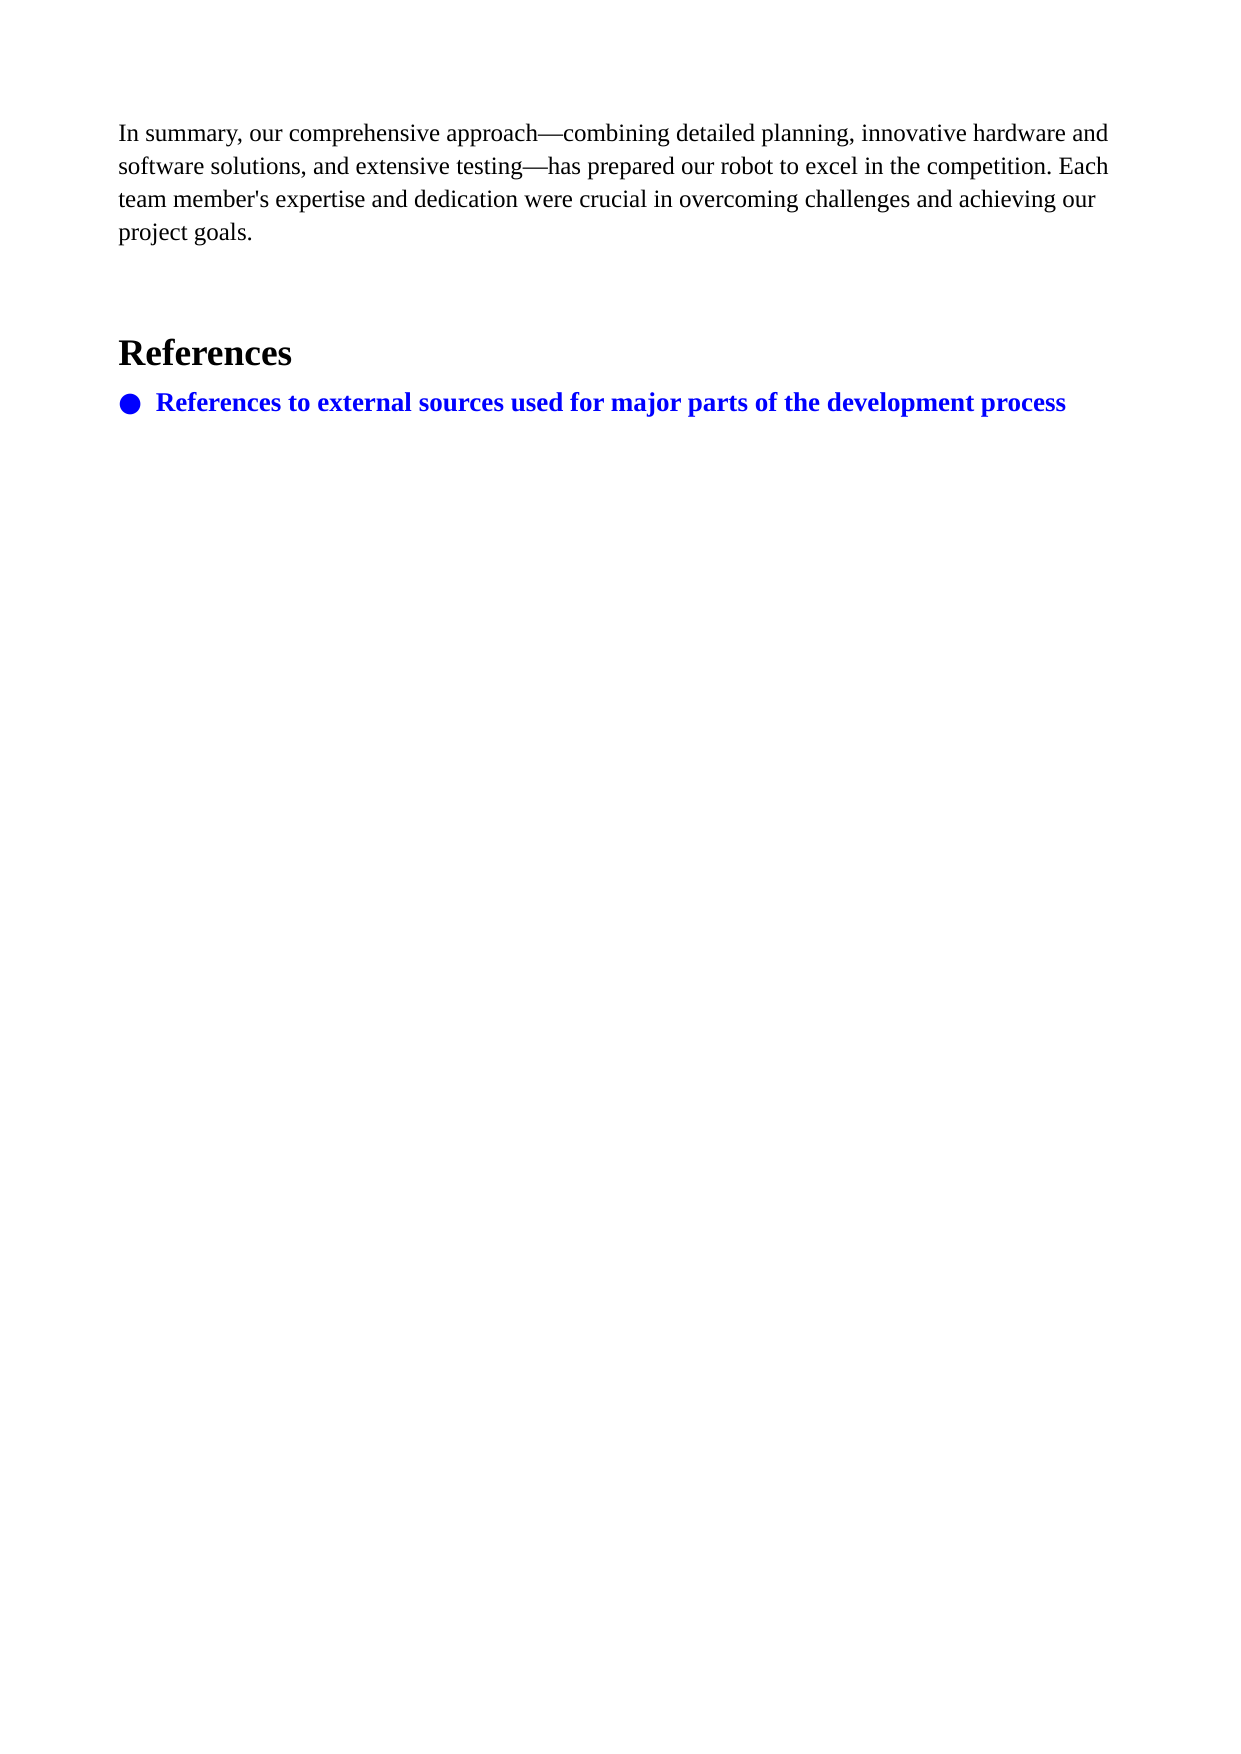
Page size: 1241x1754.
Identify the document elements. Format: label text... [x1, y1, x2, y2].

text References [118, 331, 1122, 374]
text In summary, our comprehensive approach—combining detailed planning, innovative hardware and software solutions, and extensive testing—has prepared our robot to excel in the competition. Each team member's expertise and dedication were crucial in overcoming challenges and achieving our project goals. [118, 118, 1122, 246]
list References to external sources used for major parts of the development process [118, 382, 1122, 419]
